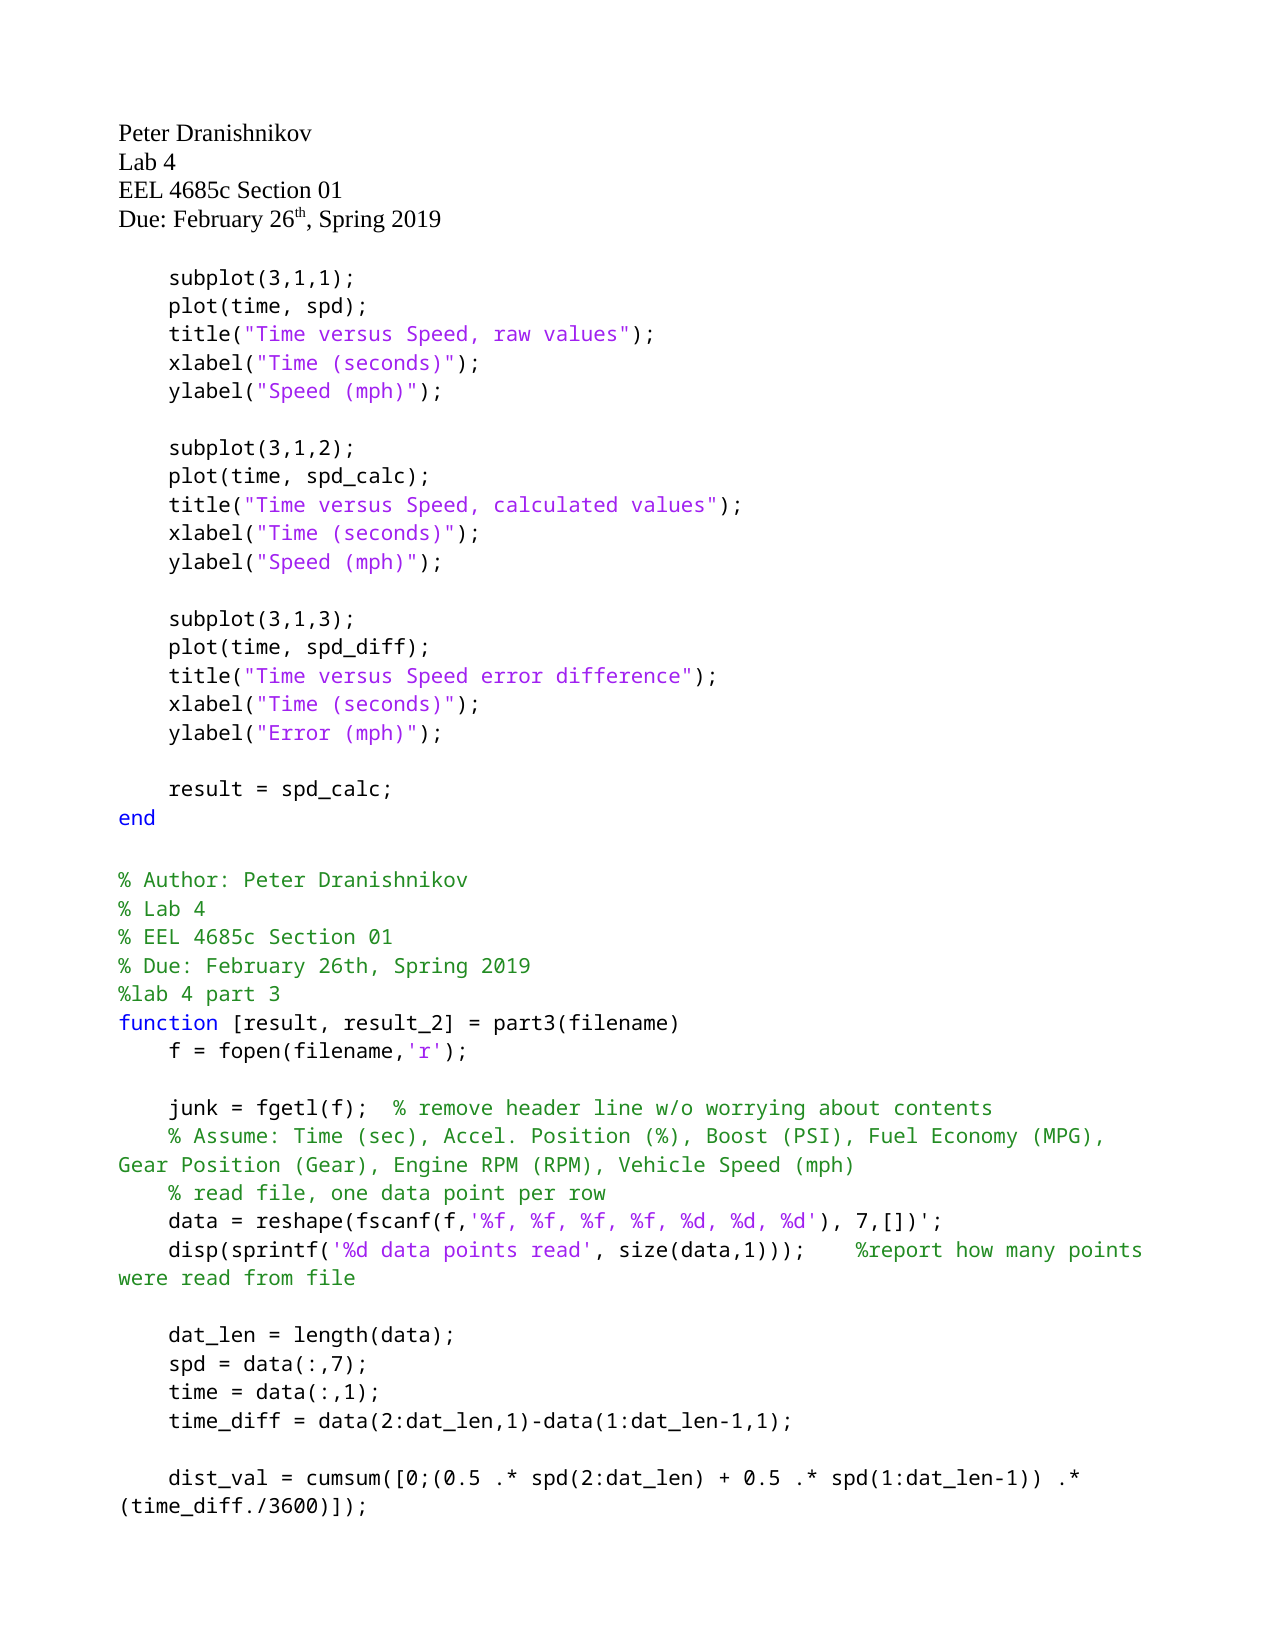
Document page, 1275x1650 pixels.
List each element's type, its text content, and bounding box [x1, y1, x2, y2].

text % Due: February 26th, Spring 2019 [118, 951, 1157, 979]
text junk = fgetl(f); % remove header line w/o worrying about contents [118, 1093, 1157, 1121]
text xlabel("Time (seconds)"); [118, 348, 1157, 376]
text subplot(3,1,2); [118, 433, 1157, 462]
text plot(time, spd_calc); [118, 462, 1157, 490]
text % Assume: Time (sec), Accel. Position (%), Boost (PSI), Fuel Economy (MPG), Gear Position (Gear), Engine RPM (RPM), Vehicle Speed (mph) [118, 1121, 1157, 1178]
text time_diff = data(2:dat_len,1)-data(1:dat_len-1,1); [118, 1406, 1157, 1434]
text title("Time versus Speed, calculated values"); [118, 490, 1157, 518]
text % Author: Peter Dranishnikov [118, 865, 1157, 894]
text xlabel("Time (seconds)"); [118, 689, 1157, 718]
text f = fopen(filename,'r'); [118, 1036, 1157, 1064]
text data = reshape(fscanf(f,'%f, %f, %f, %f, %d, %d, %d'), 7,[])'; [118, 1207, 1157, 1235]
text result = spd_calc; [118, 774, 1157, 803]
text spd = data(:,7); [118, 1349, 1157, 1377]
text xlabel("Time (seconds)"); [118, 518, 1157, 547]
text disp(sprintf('%d data points read', size(data,1))); %report how many points were read from file [118, 1235, 1157, 1292]
text end [118, 803, 1157, 831]
text %lab 4 part 3 [118, 979, 1157, 1008]
text ylabel("Speed (mph)"); [118, 376, 1157, 405]
text dat_len = length(data); [118, 1320, 1157, 1349]
text time = data(:,1); [118, 1377, 1157, 1406]
text ylabel("Speed (mph)"); [118, 547, 1157, 575]
text ylabel("Error (mph)"); [118, 718, 1157, 746]
text % Lab 4 [118, 894, 1157, 922]
text plot(time, spd_diff); [118, 632, 1157, 661]
text plot(time, spd); [118, 291, 1157, 319]
text function [result, result_2] = part3(filename) [118, 1008, 1157, 1036]
text dist_val = cumsum([0;(0.5 .* spd(2:dat_len) + 0.5 .* spd(1:dat_len-1)) .* (time_diff./3600)]); [118, 1463, 1157, 1519]
text title("Time versus Speed, raw values"); [118, 319, 1157, 348]
text % read file, one data point per row [118, 1178, 1157, 1207]
text % EEL 4685c Section 01 [118, 922, 1157, 951]
text subplot(3,1,1); [118, 263, 1157, 291]
text subplot(3,1,3); [118, 604, 1157, 632]
text title("Time versus Speed error difference"); [118, 661, 1157, 689]
